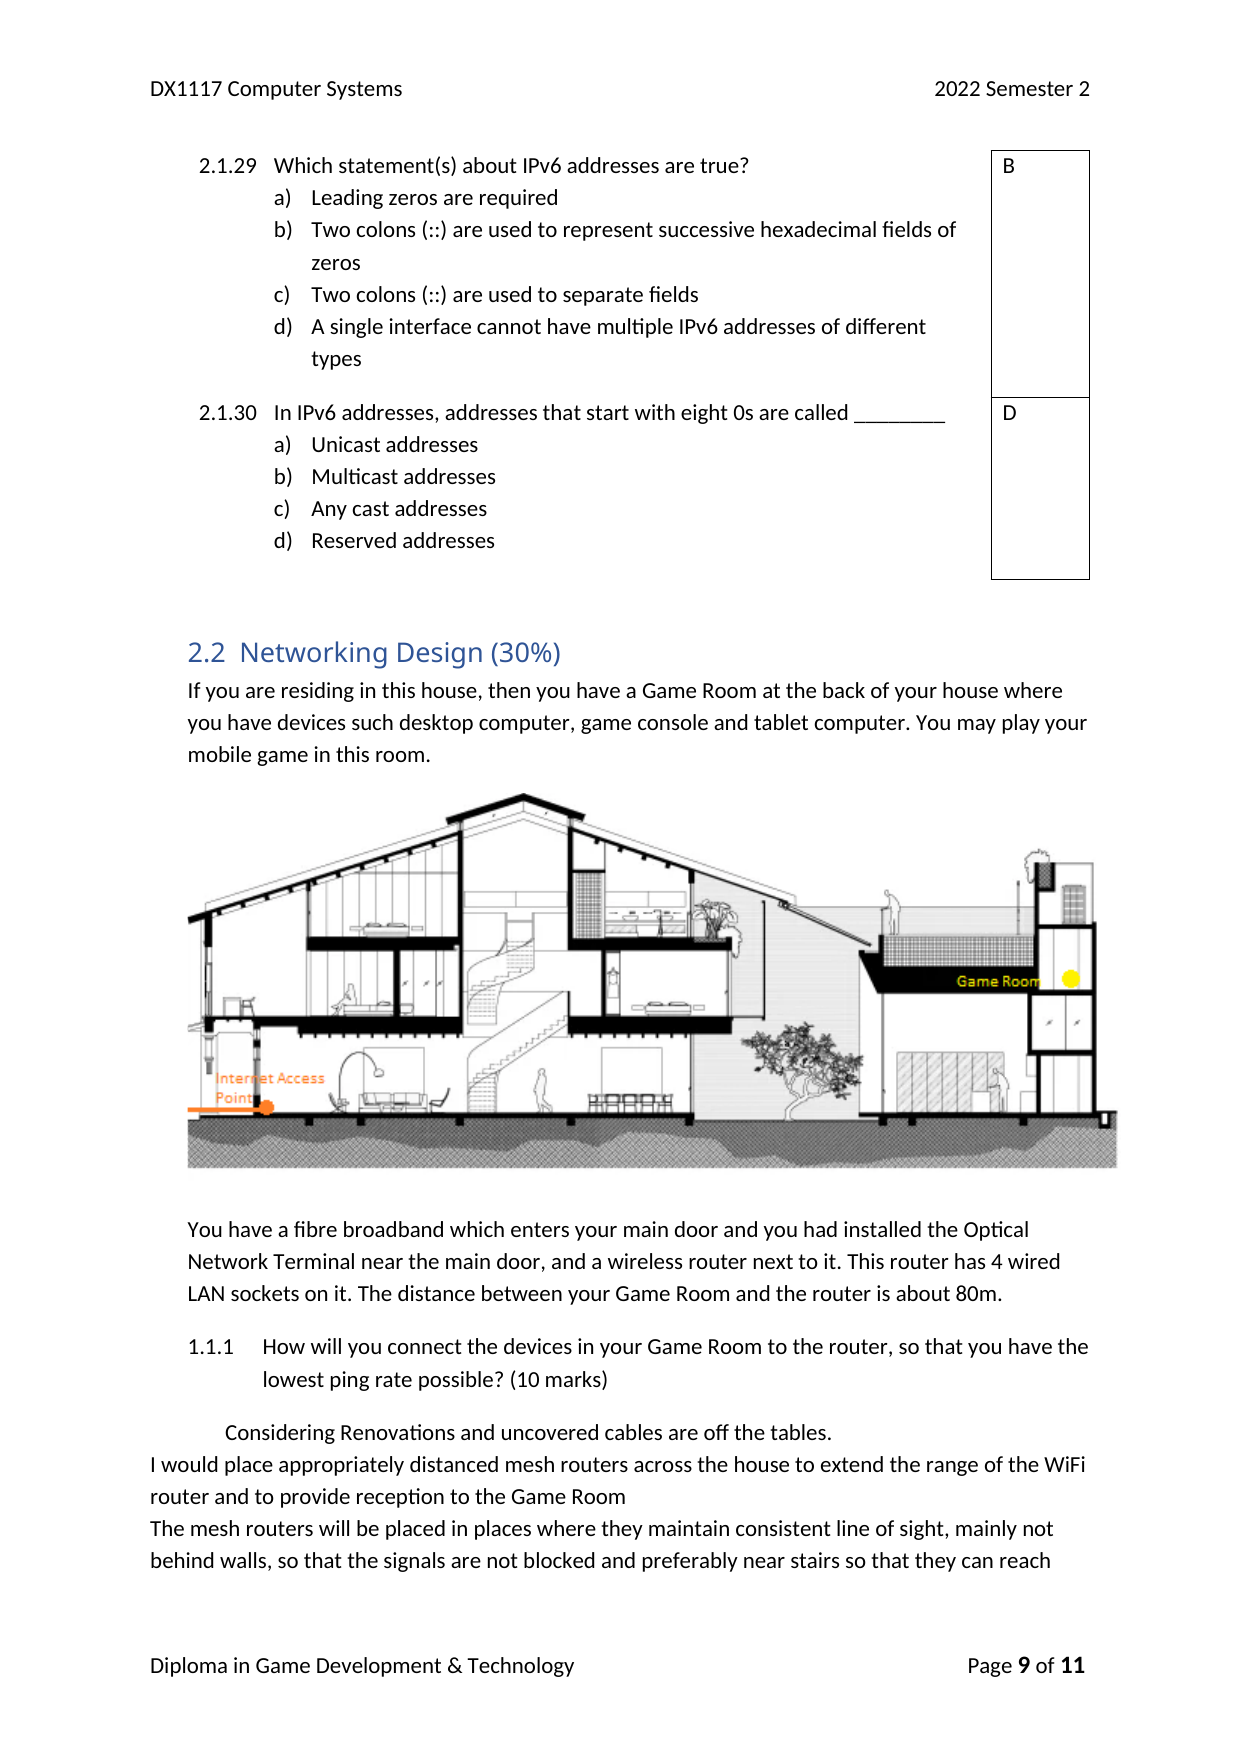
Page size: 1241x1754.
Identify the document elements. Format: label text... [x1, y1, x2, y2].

text Considering Renovations and uncovered cables are off the tables. I would place appropriately distanced mesh routers across the house to extend the range of the WiFi router and to provide reception to the Game Room The mesh routers will be placed in places where they maintain consistent line of sight, mainly not behind walls, so that the signals are not blocked and preferably near stairs so that they can reach [150, 1418, 1090, 1574]
text You have a fibre broadband which enters your main door and you had installed the Optical Network Terminal near the main door, and a wireless router next to it. This router has 4 wired LAN sockets on it. The distance between your Game Room and the router is about 80m. [187, 1215, 1090, 1307]
subtitle Networking Design (30%) [187, 633, 1090, 670]
picture [187, 793, 1127, 1191]
table_cell In IPv6 addresses, addresses that start with eight 0s are called ________ Unicast addresses Multicast addresses Any cast addresses Reserved addresses [150, 397, 991, 579]
table_cell B [992, 151, 1089, 397]
table_cell D [992, 398, 1089, 579]
table_cell Which statement(s) about IPv6 addresses are true? Leading zeros are required Two colons (::) are used to represent successive hexadecimal fields of zeros Two colons (::) are used to separate fields A single interface cannot have multiple IPv6 addresses of different types [150, 150, 991, 397]
text If you are residing in this house, then you have a Game Room at the back of your house where you have devices such desktop computer, game console and tablet computer. You may play your mobile game in this room. [187, 676, 1090, 768]
list How will you connect the devices in your Game Room to the router, so that you have the lowest ping rate possible? (10 marks) [187, 1332, 1090, 1393]
